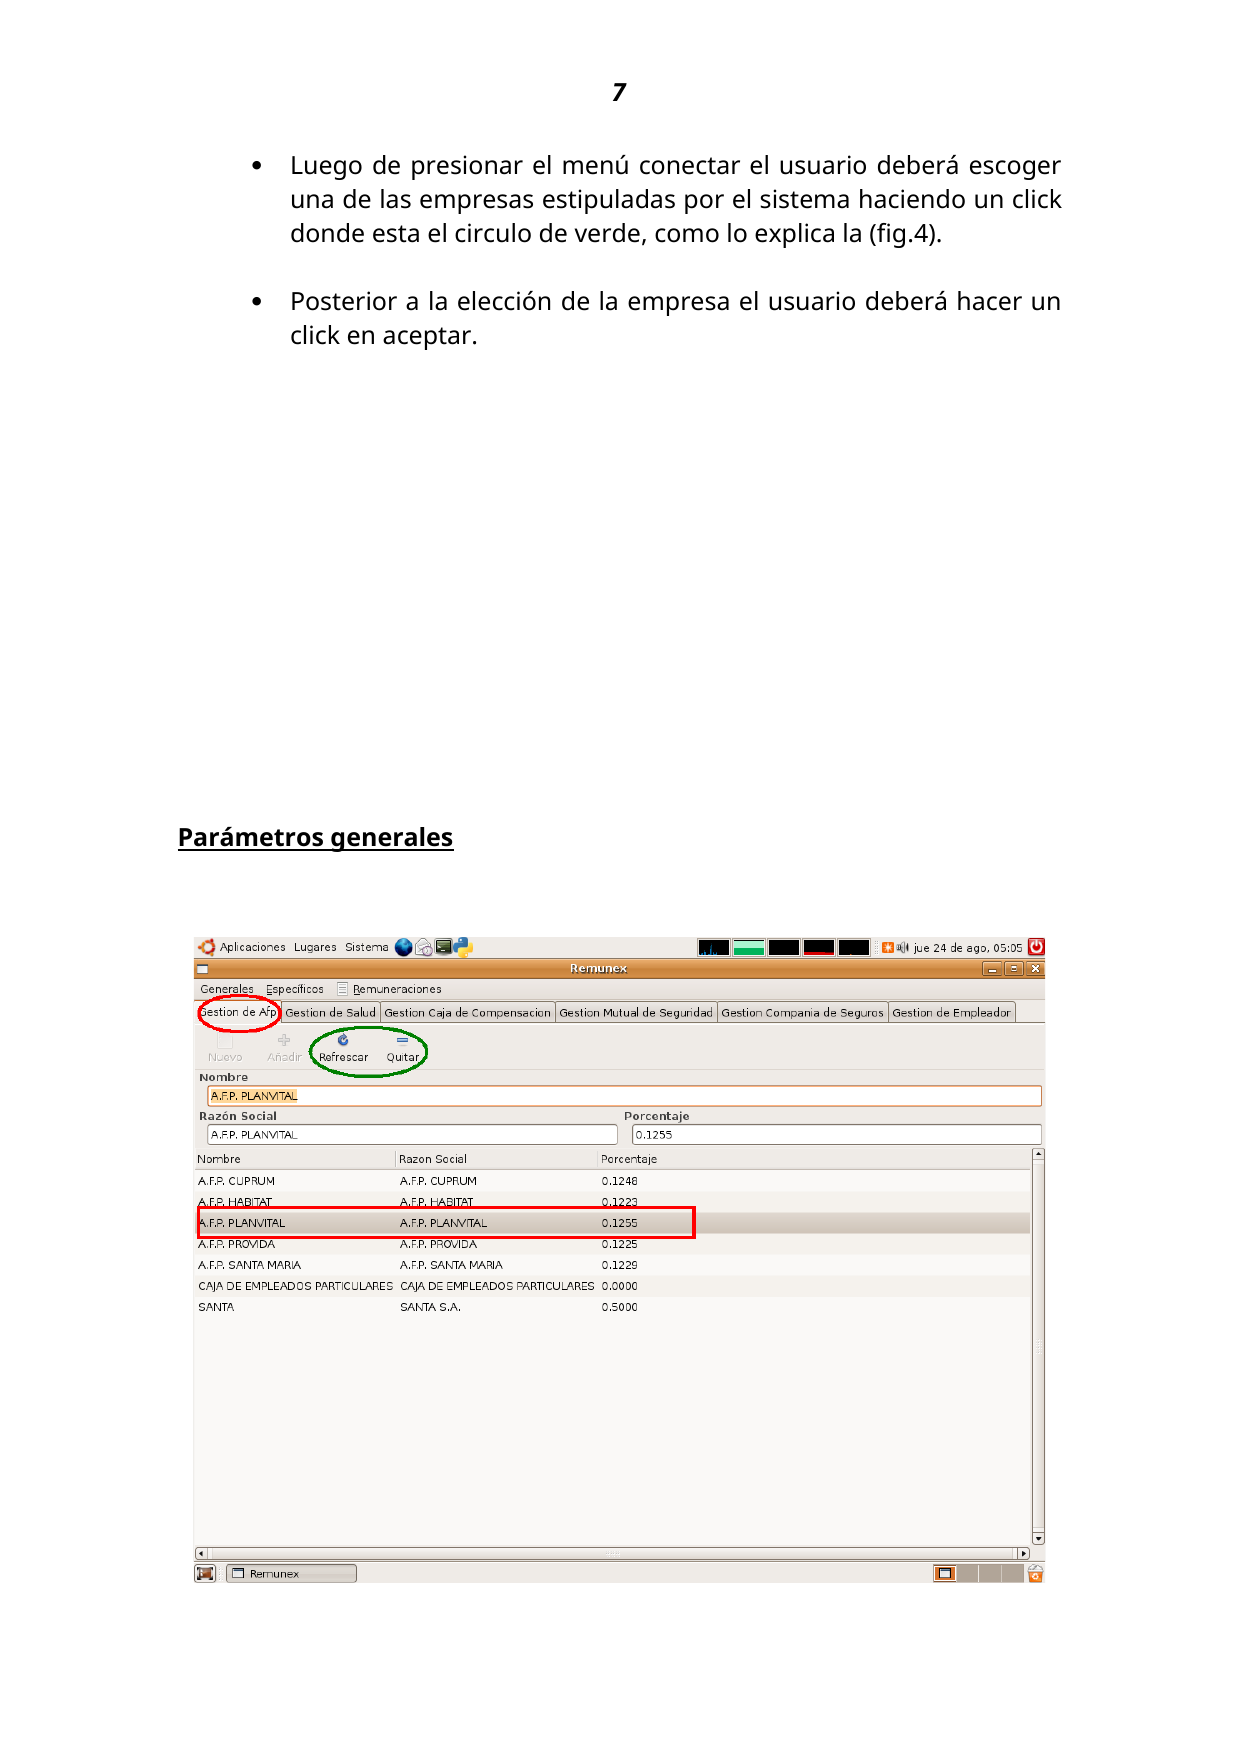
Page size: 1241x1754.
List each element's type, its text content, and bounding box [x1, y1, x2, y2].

subtitle Parámetros generales [177, 820, 1063, 854]
list Posterior a la elección de la empresa el usuario deberá hacer un click en aceptar. [252, 284, 1063, 352]
picture [193, 937, 1046, 1583]
list Luego de presionar el menú conectar el usuario deberá escoger una de las empresas estipuladas por el sistema haciendo un click donde esta el circulo de verde, como lo explica la (fig.4). [252, 148, 1063, 250]
